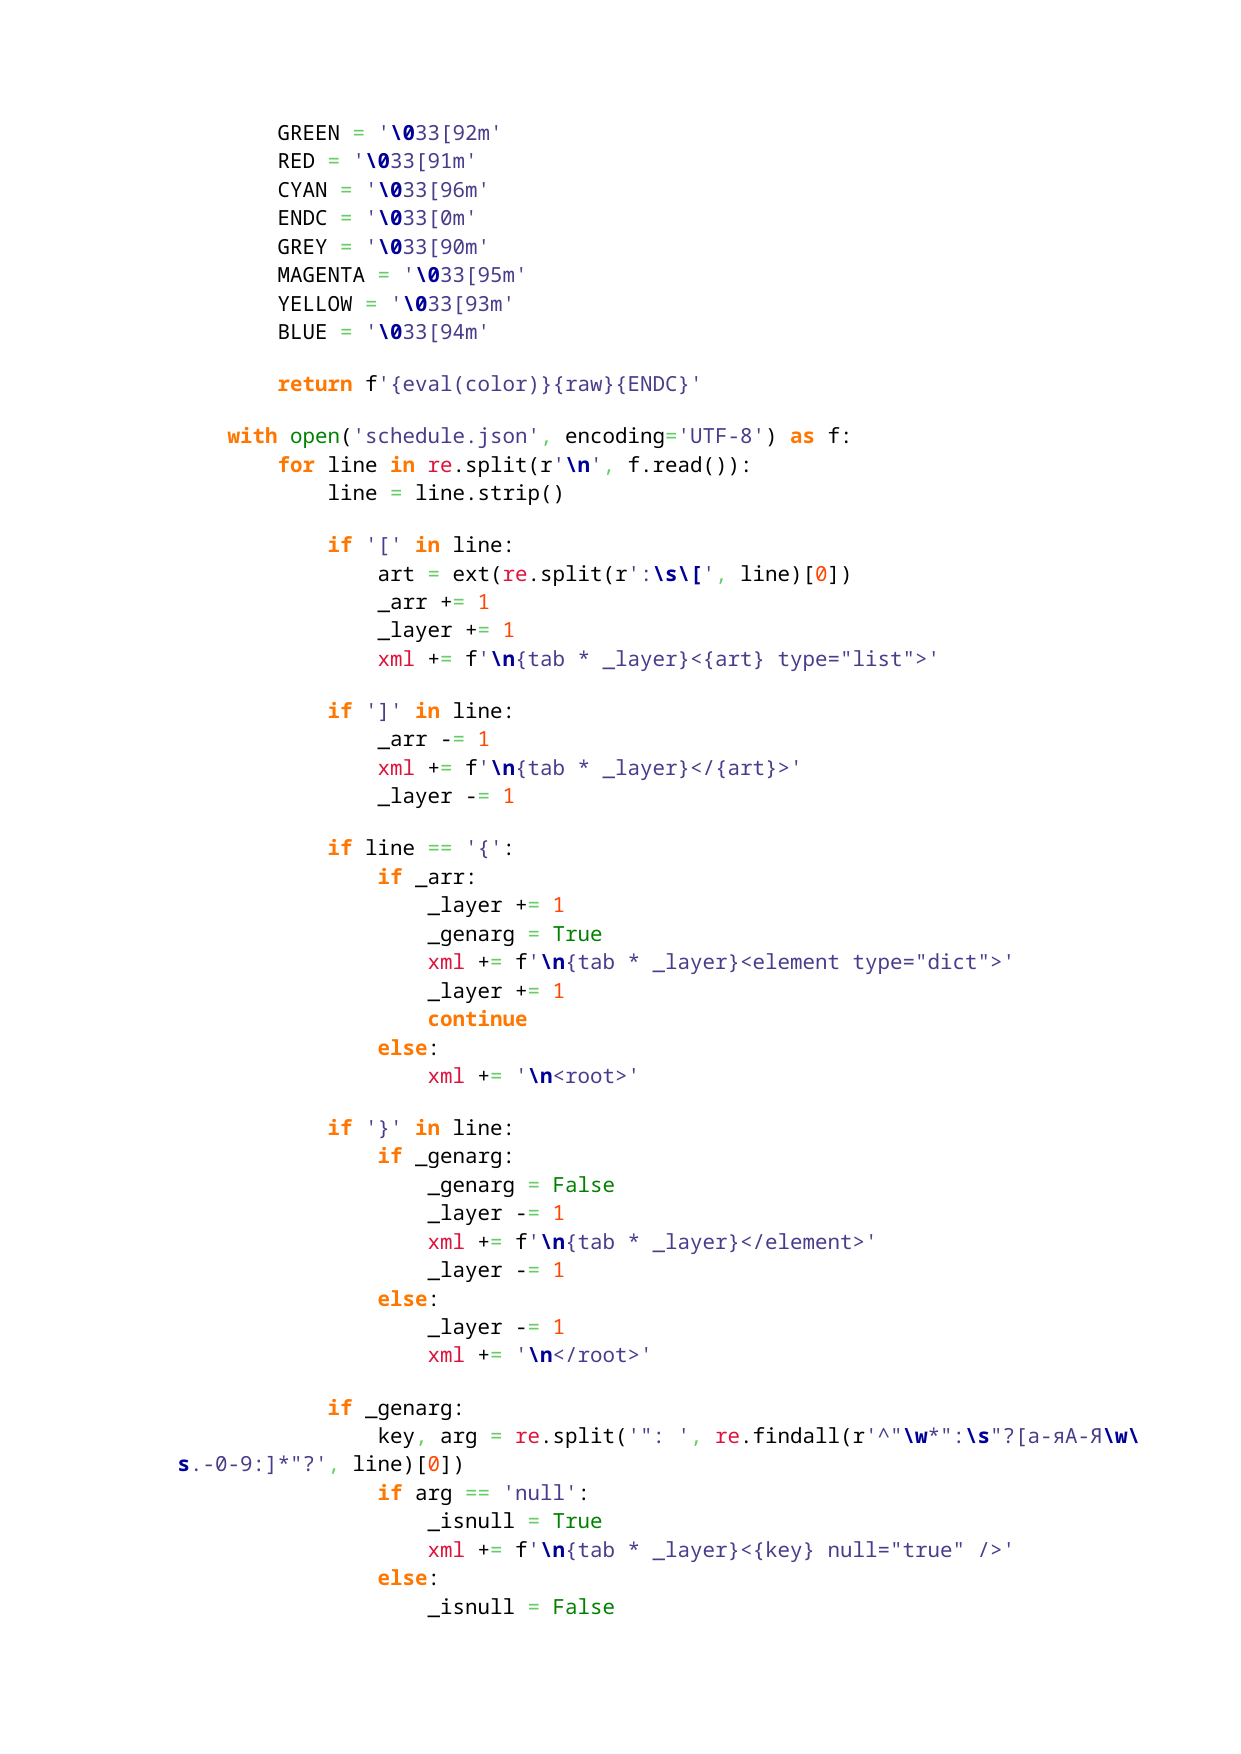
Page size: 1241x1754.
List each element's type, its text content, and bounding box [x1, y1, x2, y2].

text _layer -= 1 [177, 1198, 1152, 1227]
text xml += f'\n{tab * _layer}<{art} type="list">' [177, 644, 1152, 672]
text if _arr: [177, 862, 1152, 890]
text ENDC = '\033[0m' [177, 203, 1152, 232]
text GREY = '\033[90m' [177, 232, 1152, 260]
text key, arg = re.split('": ', re.findall(r'^"\w*":\s"?[а-яА-Я\w\s.-0-9:]*"?', line)[0]) [177, 1421, 1152, 1478]
text else: [177, 1563, 1152, 1592]
text _genarg = False [177, 1170, 1152, 1198]
text _layer -= 1 [177, 1255, 1152, 1284]
text else: [177, 1284, 1152, 1312]
text if '}' in line: [177, 1113, 1152, 1142]
text if '[' in line: [177, 530, 1152, 559]
text continue [177, 1004, 1152, 1033]
text _layer += 1 [177, 616, 1152, 644]
text MAGENTA = '\033[95m' [177, 260, 1152, 289]
text GREEN = '\033[92m' [177, 118, 1152, 147]
text else: [177, 1033, 1152, 1061]
text with open('schedule.json', encoding='UTF-8') as f: [177, 421, 1152, 450]
text xml += f'\n{tab * _layer}<element type="dict">' [177, 947, 1152, 976]
text if _genarg: [177, 1393, 1152, 1421]
text _arr -= 1 [177, 724, 1152, 753]
text xml += f'\n{tab * _layer}</{art}>' [177, 753, 1152, 781]
text CYAN = '\033[96m' [177, 175, 1152, 203]
text xml += f'\n{tab * _layer}</element>' [177, 1227, 1152, 1255]
text if ']' in line: [177, 696, 1152, 724]
text _layer -= 1 [177, 1312, 1152, 1341]
text _layer += 1 [177, 976, 1152, 1004]
text _isnull = False [177, 1592, 1152, 1620]
text BLUE = '\033[94m' [177, 317, 1152, 346]
text if _genarg: [177, 1142, 1152, 1170]
text YELLOW = '\033[93m' [177, 289, 1152, 317]
text line = line.strip() [177, 478, 1152, 507]
text if line == '{': [177, 833, 1152, 862]
text _isnull = True [177, 1506, 1152, 1535]
text if arg == 'null': [177, 1478, 1152, 1506]
text xml += '\n</root>' [177, 1341, 1152, 1369]
text _arr += 1 [177, 587, 1152, 616]
text art = ext(re.split(r':\s\[', line)[0]) [177, 559, 1152, 587]
text _layer -= 1 [177, 781, 1152, 810]
text for line in re.split(r'\n', f.read()): [177, 450, 1152, 478]
text return f'{eval(color)}{raw}{ENDC}' [177, 369, 1152, 398]
text _genarg = True [177, 919, 1152, 947]
text xml += f'\n{tab * _layer}<{key} null="true" />' [177, 1535, 1152, 1563]
text xml += '\n<root>' [177, 1061, 1152, 1089]
text _layer += 1 [177, 890, 1152, 919]
text RED = '\033[91m' [177, 147, 1152, 175]
